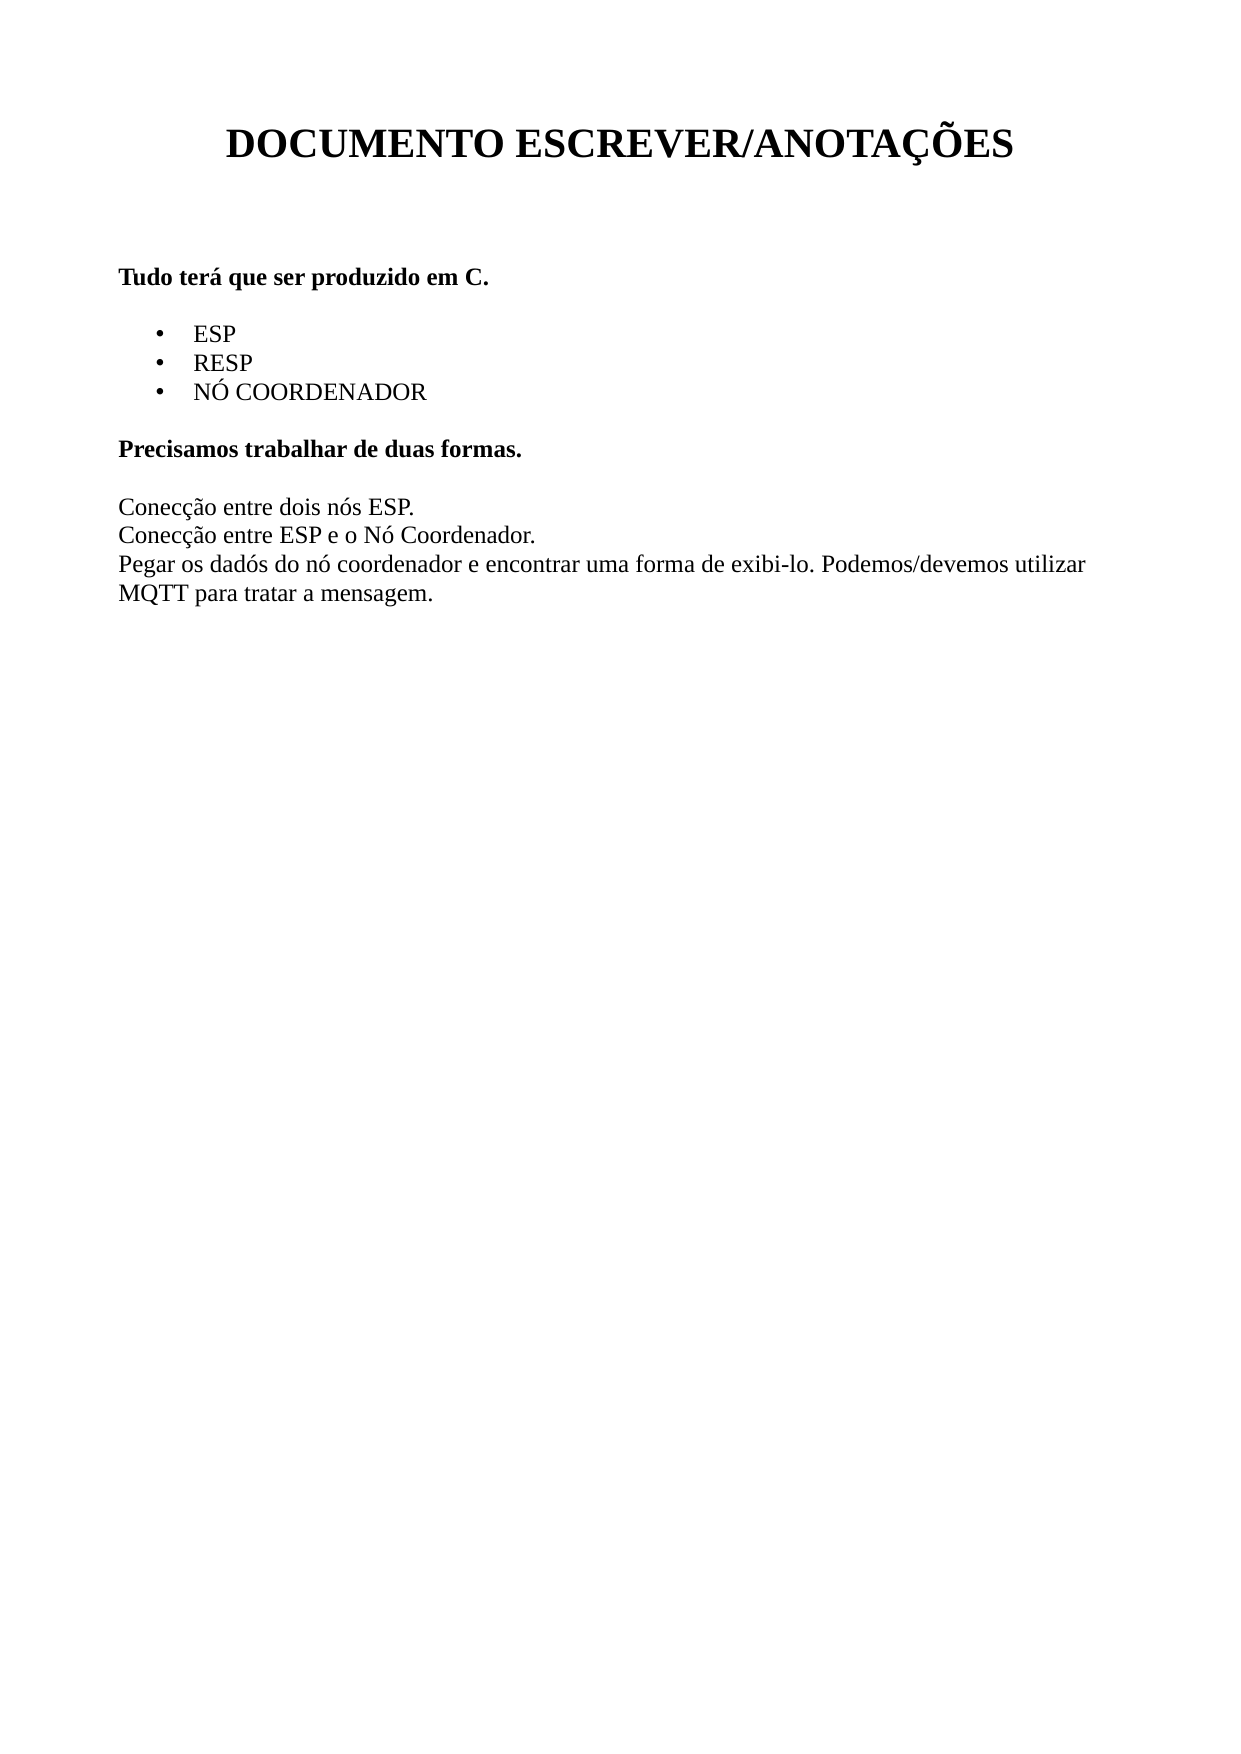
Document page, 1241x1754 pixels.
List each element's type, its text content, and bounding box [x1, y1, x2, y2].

text Precisamos trabalhar de duas formas. [118, 434, 1122, 463]
list NÓ COORDENADOR [156, 377, 1122, 406]
list ESP [156, 319, 1122, 348]
text Pegar os dadós do nó coordenador e encontrar uma forma de exibi-lo. Podemos/devemos utilizar MQTT para tratar a mensagem. [118, 549, 1122, 607]
text DOCUMENTO ESCREVER/ANOTAÇÕES [118, 118, 1122, 166]
text Tudo terá que ser produzido em C. [118, 262, 1122, 291]
list RESP [156, 348, 1122, 377]
text Conecção entre dois nós ESP. [118, 492, 1122, 521]
text Conecção entre ESP e o Nó Coordenador. [118, 521, 1122, 549]
